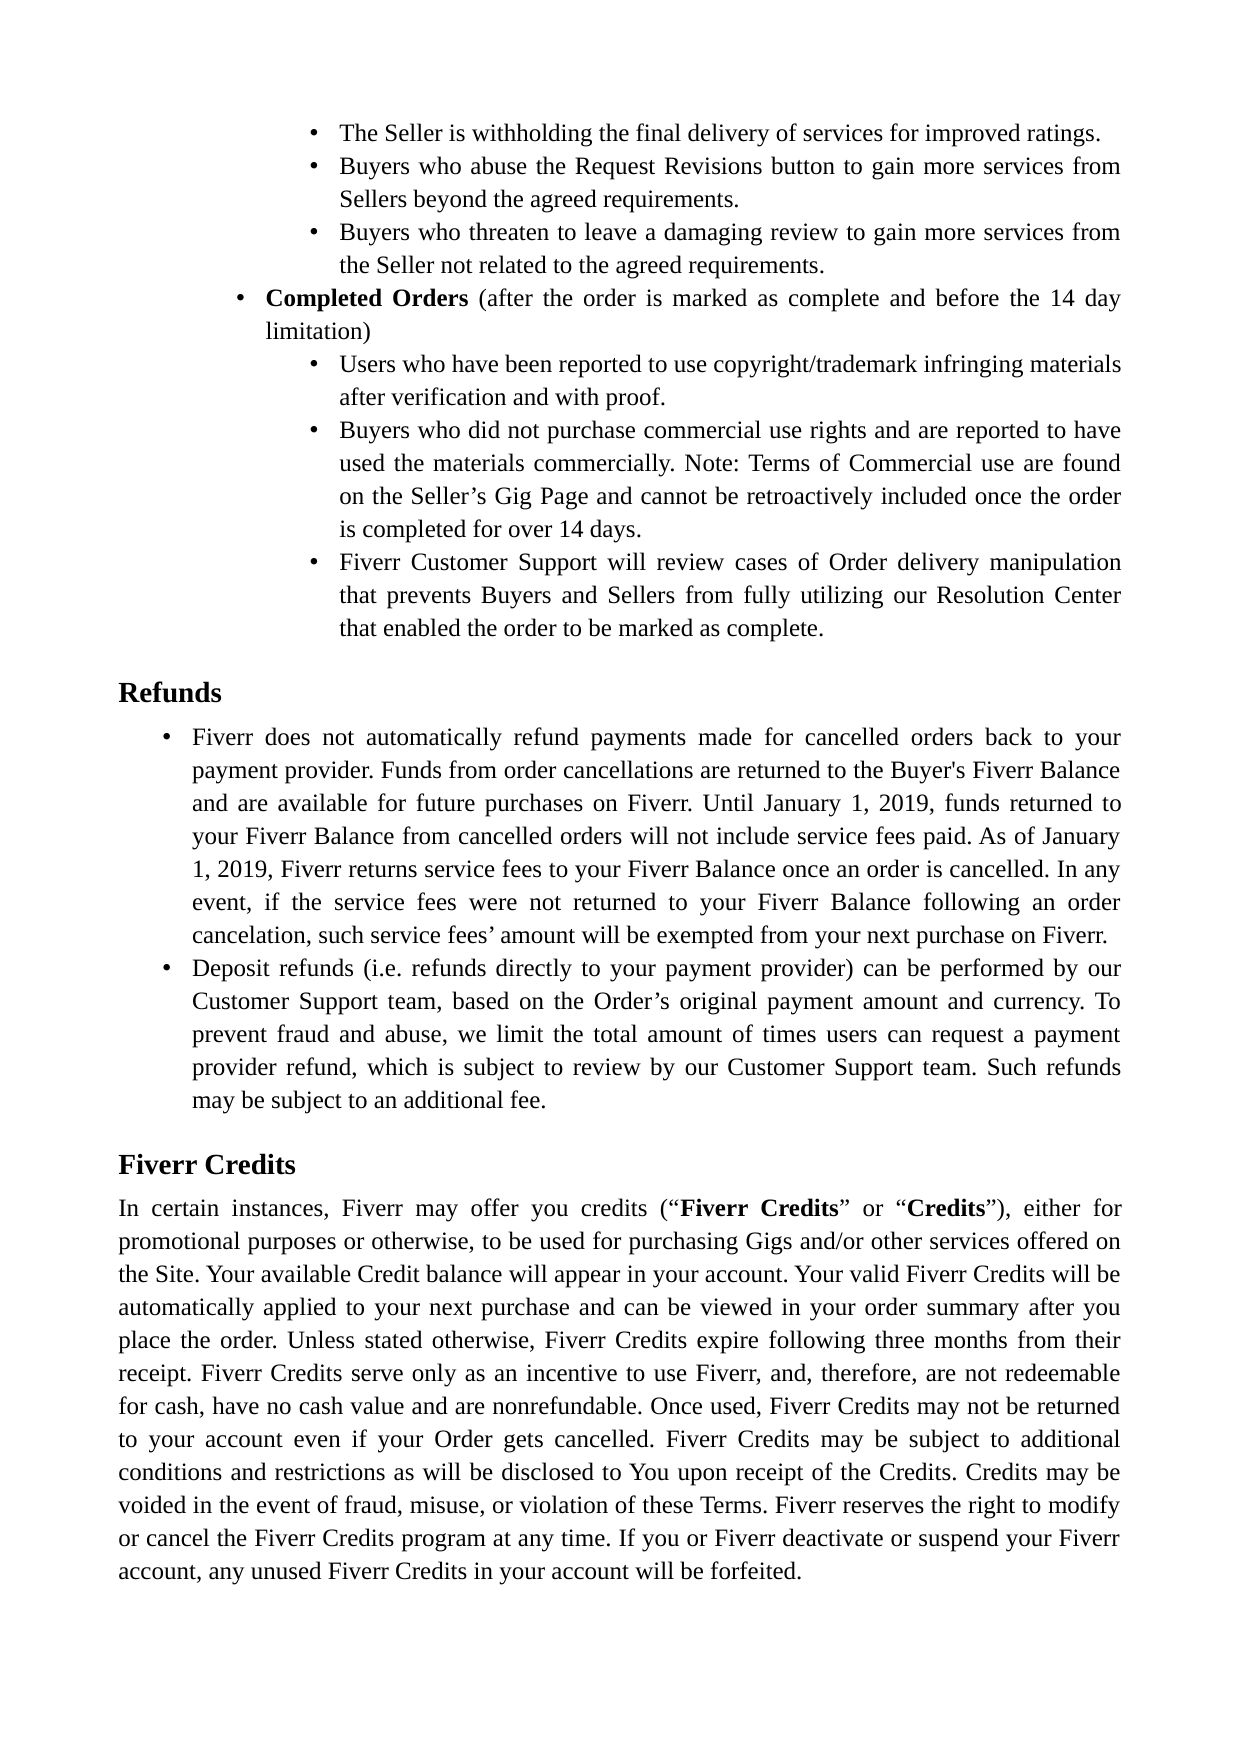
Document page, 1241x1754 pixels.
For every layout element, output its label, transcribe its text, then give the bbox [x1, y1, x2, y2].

subtitle Refunds [118, 676, 1122, 709]
list Buyers who did not purchase commercial use rights and are reported to have used the materials commercially. Note: Terms of Commercial use are found on the Seller’s Gig Page and cannot be retroactively included once the order is completed for over 14 days. [309, 415, 1122, 543]
list Users who have been reported to use copyright/trademark infringing materials after verification and with proof. [309, 349, 1122, 411]
subtitle Fiverr Credits [118, 1147, 1122, 1181]
list Fiverr does not automatically refund payments made for cancelled orders back to your payment provider. Funds from order cancellations are returned to the Buyer's Fiverr Balance and are available for future purchases on Fiverr. Until January 1, 2019, funds returned to your Fiverr Balance from cancelled orders will not include service fees paid. As of January 1, 2019, Fiverr returns service fees to your Fiverr Balance once an order is cancelled. In any event, if the service fees were not returned to your Fiverr Balance following an order cancelation, such service fees’ amount will be exempted from your next purchase on Fiverr. [162, 722, 1122, 948]
list Buyers who abuse the Request Revisions button to gain more services from Sellers beyond the agreed requirements. [309, 151, 1122, 213]
list Deposit refunds (i.e. refunds directly to your payment provider) can be performed by our Customer Support team, based on the Order’s original payment amount and currency. To prevent fraud and abuse, we limit the total amount of times users can request a payment provider refund, which is subject to review by our Customer Support team. Such refunds may be subject to an additional fee. [162, 953, 1122, 1114]
list Completed Orders (after the order is marked as complete and before the 14 day limitation) [236, 283, 1122, 345]
list Buyers who threaten to leave a damaging review to gain more services from the Seller not related to the agreed requirements. [309, 217, 1122, 279]
list Fiverr Customer Support will review cases of Order delivery manipulation that prevents Buyers and Sellers from fully utilizing our Resolution Center that enabled the order to be marked as complete. [309, 547, 1122, 642]
list The Seller is withholding the final delivery of services for improved ratings. [309, 118, 1122, 147]
text In certain instances, Fiverr may offer you credits (“Fiverr Credits” or “Credits”), either for promotional purposes or otherwise, to be used for purchasing Gigs and/or other services offered on the Site. Your available Credit balance will appear in your account. Your valid Fiverr Credits will be automatically applied to your next purchase and can be viewed in your order summary after you place the order. Unless stated otherwise, Fiverr Credits expire following three months from their receipt. Fiverr Credits serve only as an incentive to use Fiverr, and, therefore, are not redeemable for cash, have no cash value and are nonrefundable. Once used, Fiverr Credits may not be returned to your account even if your Order gets cancelled. Fiverr Credits may be subject to additional conditions and restrictions as will be disclosed to You upon receipt of the Credits. Credits may be voided in the event of fraud, misuse, or violation of these Terms. Fiverr reserves the right to modify or cancel the Fiverr Credits program at any time. If you or Fiverr deactivate or suspend your Fiverr account, any unused Fiverr Credits in your account will be forfeited. [118, 1193, 1122, 1585]
